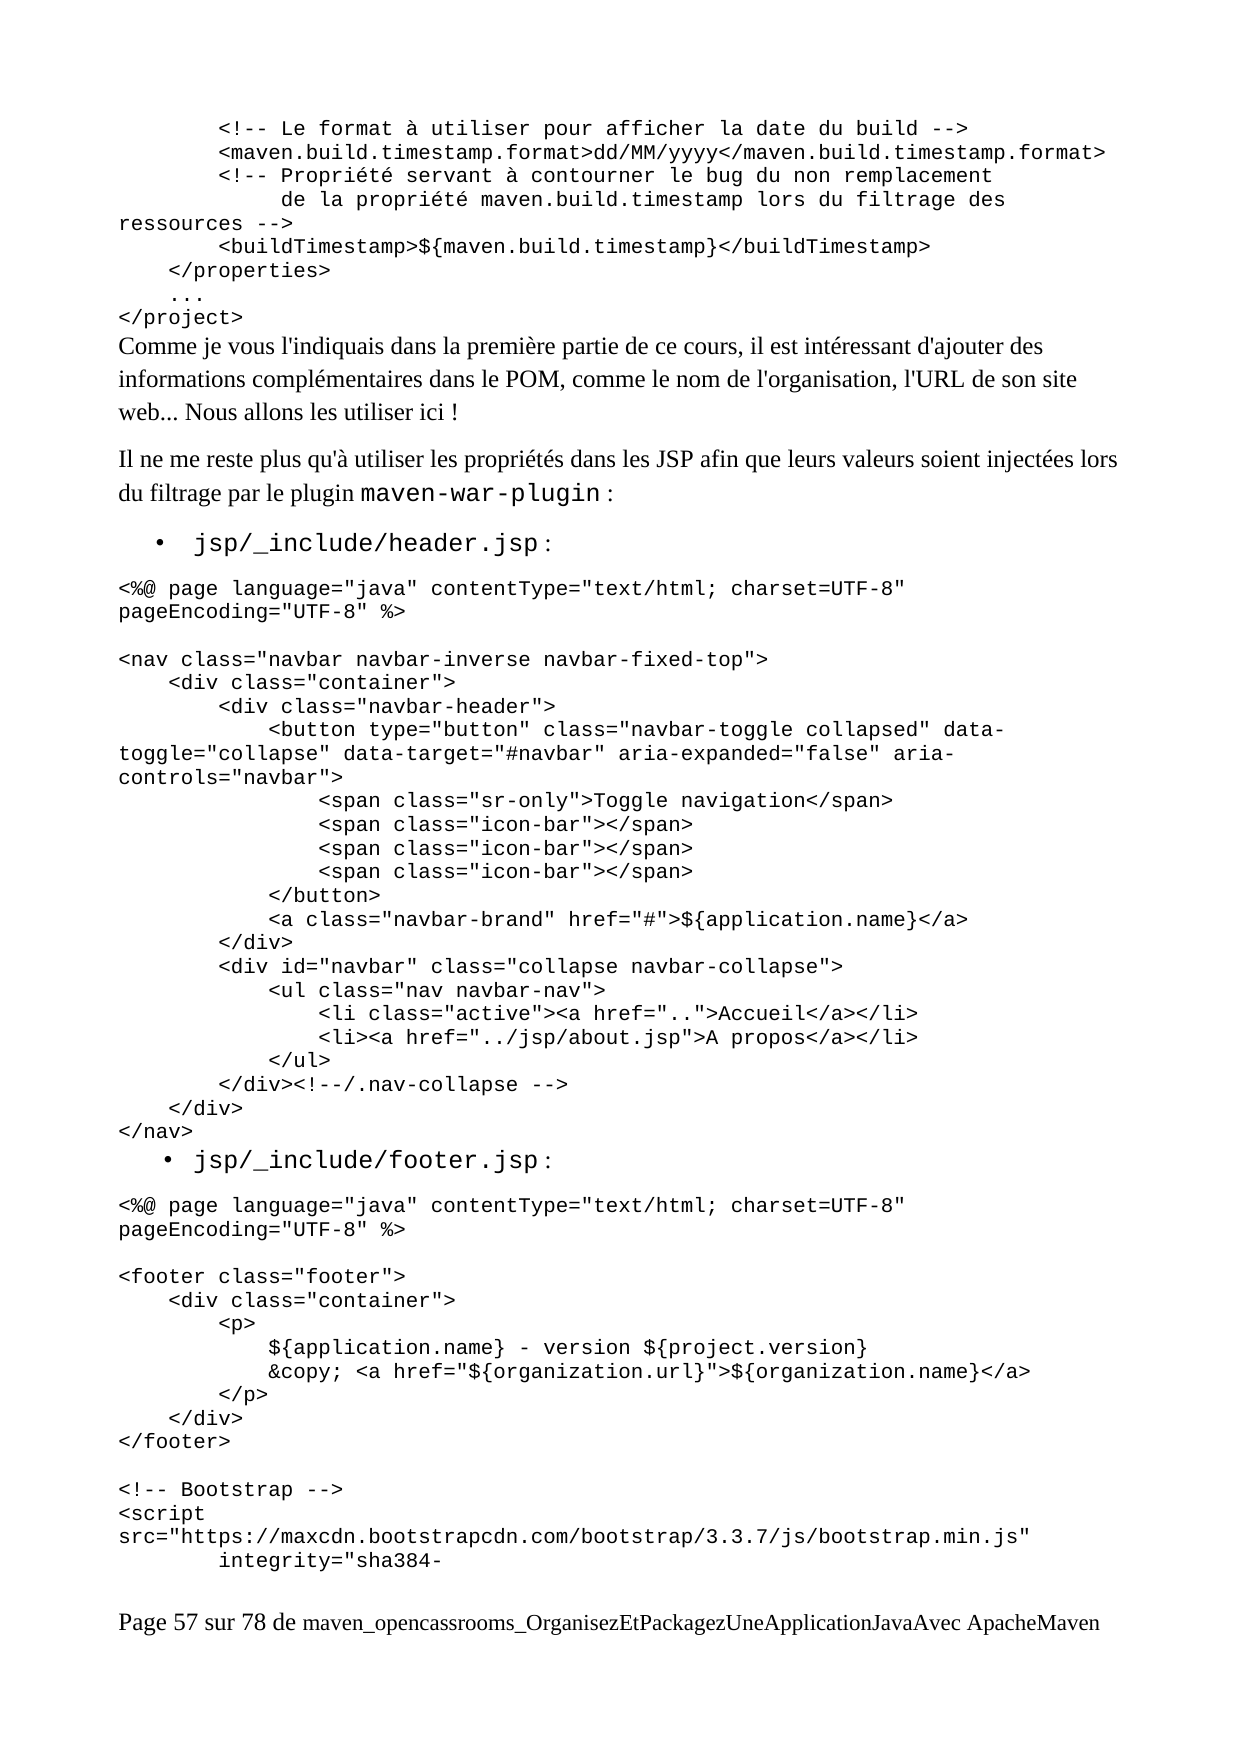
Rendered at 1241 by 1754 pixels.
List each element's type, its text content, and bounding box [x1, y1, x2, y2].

text <span class="icon-bar"></span> [118, 814, 1122, 838]
text de la propriété maven.build.timestamp lors du filtrage des ressources --> [118, 189, 1122, 236]
text <buildTimestamp>${maven.build.timestamp}</buildTimestamp> [118, 236, 1122, 260]
text </div> [118, 1098, 1122, 1121]
list jsp/_include/header.jsp : [156, 528, 1122, 558]
text </button> [118, 885, 1122, 909]
text <span class="sr-only">Toggle navigation</span> [118, 790, 1122, 814]
text </footer> [118, 1432, 1122, 1455]
text &copy; <a href="${organization.url}">${organization.name}</a> [118, 1361, 1122, 1384]
text </div> [118, 932, 1122, 956]
text </properties> [118, 260, 1122, 284]
text </ul> [118, 1051, 1122, 1074]
text </p> [118, 1384, 1122, 1408]
text <a class="navbar-brand" href="#">${application.name}</a> [118, 909, 1122, 932]
text <footer class="footer"> [118, 1266, 1122, 1290]
text </nav> [118, 1121, 1122, 1145]
text <ul class="nav navbar-nav"> [118, 979, 1122, 1003]
text <script src="https://maxcdn.bootstrapcdn.com/bootstrap/3.3.7/js/bootstrap.min.js" [118, 1502, 1122, 1550]
text ${application.name} - version ${project.version} [118, 1337, 1122, 1361]
text integrity="sha384- [118, 1550, 1122, 1573]
list jsp/_include/footer.jsp : [164, 1145, 1122, 1176]
text <!-- Le format à utiliser pour afficher la date du build --> [118, 118, 1122, 142]
text ... [118, 284, 1122, 307]
text <!-- Bootstrap --> [118, 1479, 1122, 1502]
text <button type="button" class="navbar-toggle collapsed" data-toggle="collapse" data-target="#navbar" aria-expanded="false" aria-controls="navbar"> [118, 719, 1122, 790]
text <!-- Propriété servant à contourner le bug du non remplacement [118, 165, 1122, 189]
text <li><a href="../jsp/about.jsp">A propos</a></li> [118, 1027, 1122, 1051]
text <p> [118, 1313, 1122, 1337]
text <li class="active"><a href="..">Accueil</a></li> [118, 1003, 1122, 1027]
text Comme je vous l'indiquais dans la première partie de ce cours, il est intéressant d'ajouter des informations complémentaires dans le POM, comme le nom de l'organisation, l'URL de son site web... Nous allons les utiliser ici ! [118, 331, 1122, 426]
text <div class="container"> [118, 672, 1122, 696]
text <%@ page language="java" contentType="text/html; charset=UTF-8" pageEncoding="UTF-8" %> [118, 1195, 1122, 1242]
text </div> [118, 1408, 1122, 1432]
text <div class="navbar-header"> [118, 696, 1122, 719]
text </div><!--/.nav-collapse --> [118, 1074, 1122, 1098]
text Il ne me reste plus qu'à utiliser les propriétés dans les JSP afin que leurs valeurs soient injectées lors du filtrage par le plugin maven-war-plugin : [118, 444, 1122, 508]
text <div class="container"> [118, 1290, 1122, 1313]
text </project> [118, 307, 1122, 331]
text <span class="icon-bar"></span> [118, 838, 1122, 861]
text <div id="navbar" class="collapse navbar-collapse"> [118, 956, 1122, 979]
text <span class="icon-bar"></span> [118, 861, 1122, 885]
text <%@ page language="java" contentType="text/html; charset=UTF-8" pageEncoding="UTF-8" %> [118, 578, 1122, 625]
text <nav class="navbar navbar-inverse navbar-fixed-top"> [118, 648, 1122, 672]
text <maven.build.timestamp.format>dd/MM/yyyy</maven.build.timestamp.format> [118, 142, 1122, 165]
